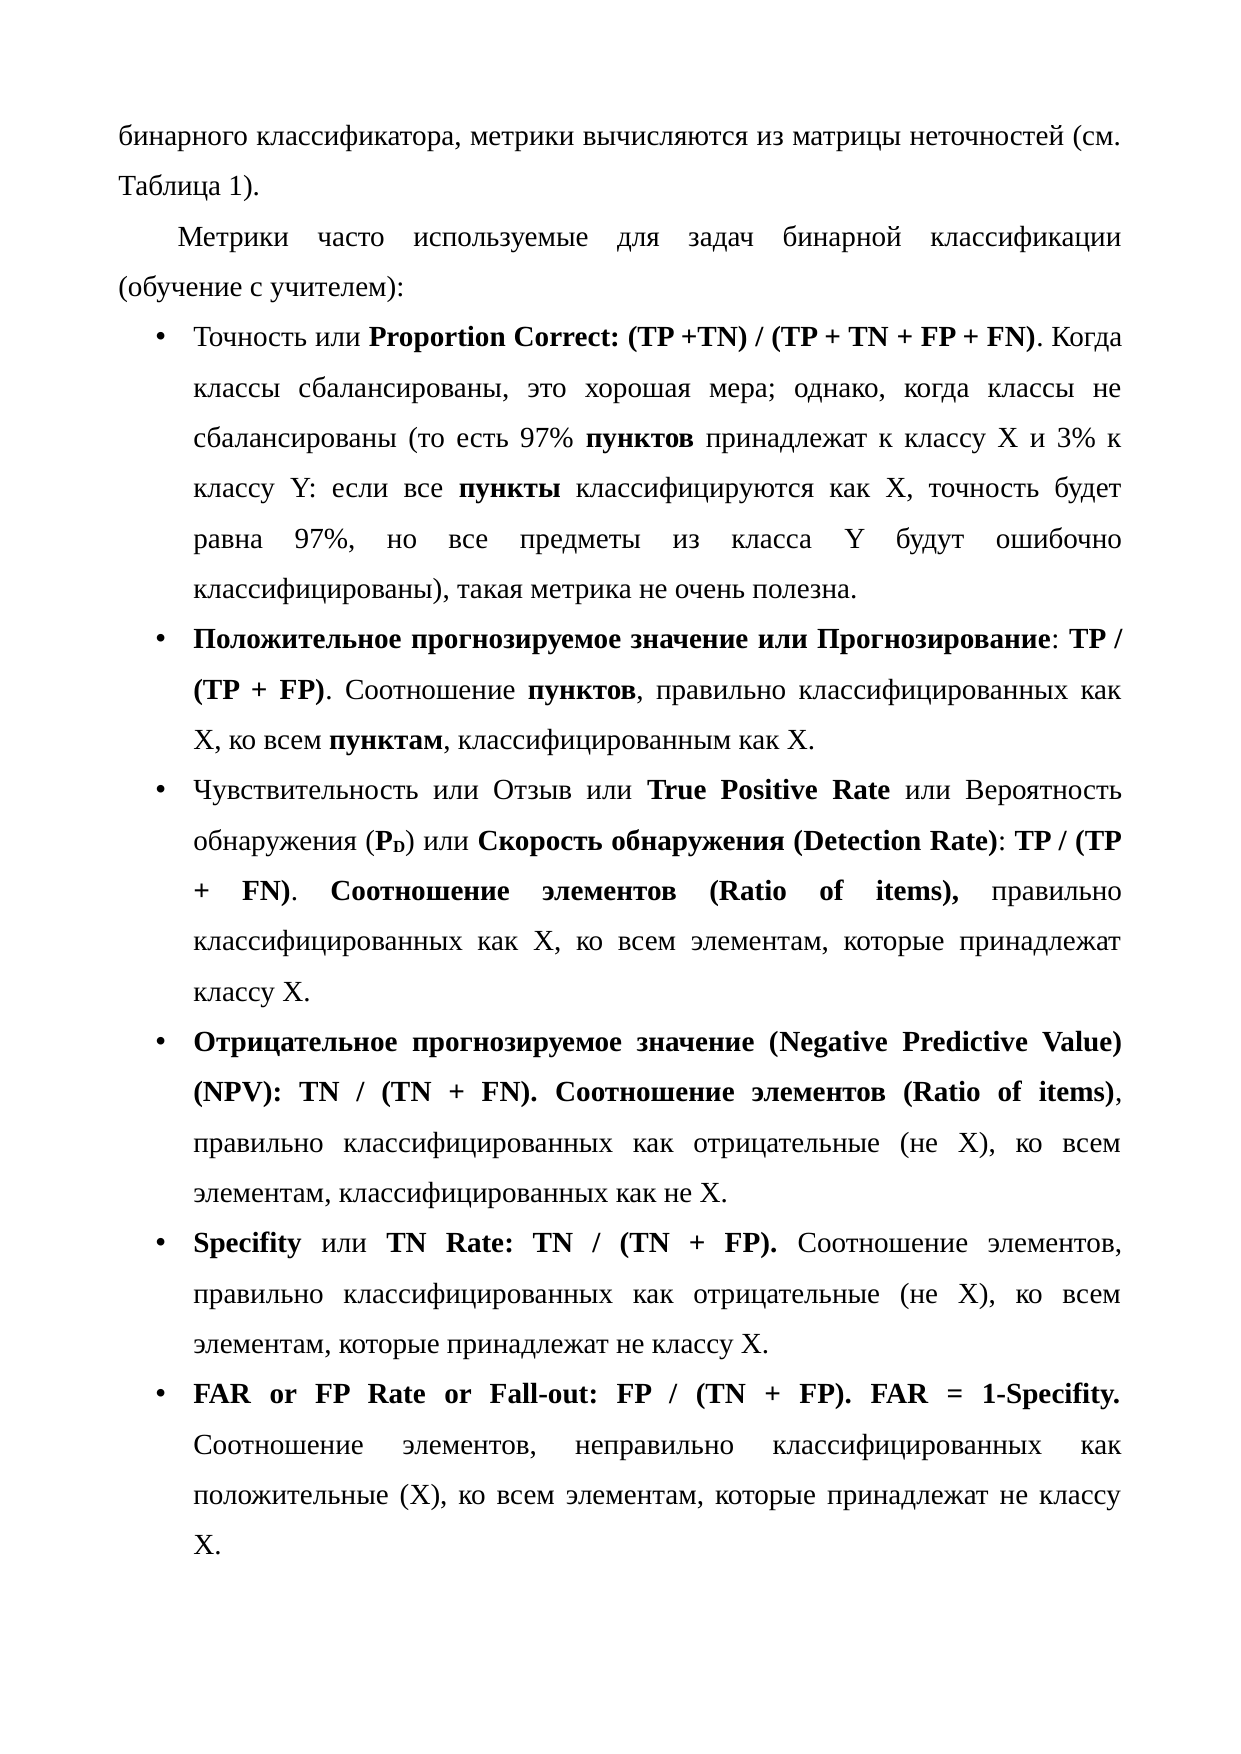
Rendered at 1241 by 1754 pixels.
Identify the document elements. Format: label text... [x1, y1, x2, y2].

list FAR or FP Rate or Fall-out: FP / (TN + FP). FAR = 1-Specifity. Соотношение элементов, неправильно классифицированных как положительные (Х), ко всем элементам, которые принадлежат не классу Х. [156, 1376, 1122, 1561]
list Отрицательное прогнозируемое значение (Negative Predictive Value) (NPV): TN / (TN + FN). Соотношение элементов (Ratio of items), правильно классифицированных как отрицательные (не Х), ко всем элементам, классифицированных как не Х. [156, 1024, 1122, 1209]
list Точность или Proportion Correct: (TP +TN) / (TP + TN + FP + FN). Когда классы сбалансированы, это хорошая мера; однако, когда классы не сбалансированы (то есть 97% пунктов принадлежат к классу Х и 3% к классу Y: если все пункты классифицируются как Х, точность будет равна 97%, но все предметы из класса Y будут ошибочно классифицированы), такая метрика не очень полезна. [156, 319, 1122, 604]
text бинарного классификатора, метрики вычисляются из матрицы неточностей (см. Таблица 1). [118, 118, 1122, 202]
text Метрики часто используемые для задач бинарной классификации (обучение с учителем): [118, 219, 1122, 303]
list Чувствительность или Отзыв или True Positive Rate или Вероятность обнаружения (PD) или Скорость обнаружения (Detection Rate): TP / (TP + FN). Соотношение элементов (Ratio of items), правильно классифицированных как Х, ко всем элементам, которые принадлежат классу Х. [156, 772, 1122, 1007]
list Specifity или TN Rate: TN / (TN + FP). Соотношение элементов, правильно классифицированных как отрицательные (не Х), ко всем элементам, которые принадлежат не классу Х. [156, 1225, 1122, 1360]
list Положительное прогнозируемое значение или Прогнозирование: TP / (TP + FP). Соотношение пунктов, правильно классифицированных как Х, ко всем пунктам, классифицированным как Х. [156, 621, 1122, 756]
